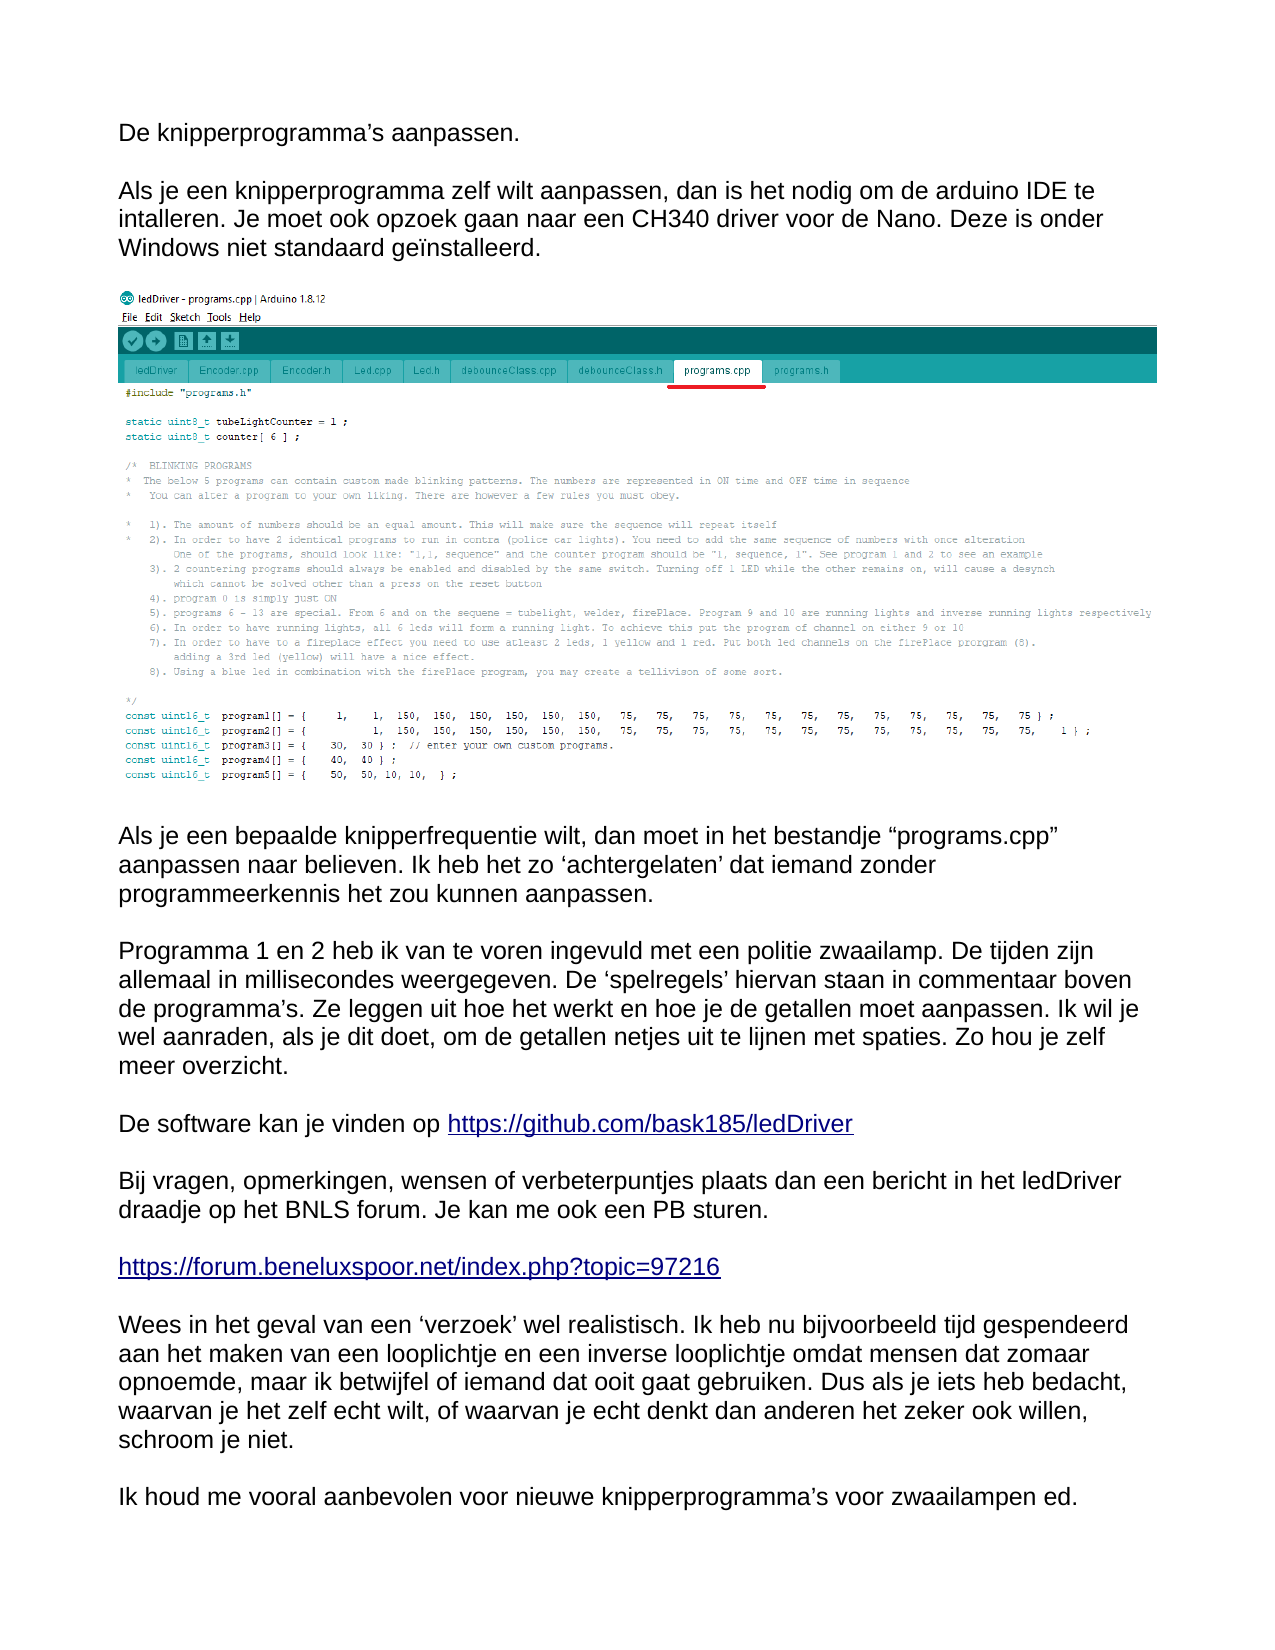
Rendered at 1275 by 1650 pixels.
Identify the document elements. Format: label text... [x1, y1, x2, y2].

picture [118, 290, 1157, 793]
text De software kan je vinden op https://github.com/bask185/ledDriver [118, 1108, 1157, 1137]
text Als je een knipperprogramma zelf wilt aanpassen, dan is het nodig om de arduino IDE te intalleren. Je moet ook opzoek gaan naar een CH340 driver voor de Nano. Deze is onder Windows niet standaard geïnstalleerd. [118, 176, 1157, 262]
text De knipperprogramma’s aanpassen. [118, 118, 1157, 147]
text Bij vragen, opmerkingen, wensen of verbeterpuntjes plaats dan een bericht in het ledDriver draadje op het BNLS forum. Je kan me ook een PB sturen. [118, 1166, 1157, 1223]
text Wees in het geval van een ‘verzoek’ wel realistisch. Ik heb nu bijvoorbeeld tijd gespendeerd aan het maken van een looplichtje en een inverse looplichtje omdat mensen dat zomaar opnoemde, maar ik betwijfel of iemand dat ooit gaat gebruiken. Dus als je iets heb bedacht, waarvan je het zelf echt wilt, of waarvan je echt denkt dan anderen het zeker ook willen, schroom je niet. [118, 1310, 1157, 1453]
text Programma 1 en 2 heb ik van te voren ingevuld met een politie zwaailamp. De tijden zijn allemaal in millisecondes weergegeven. De ‘spelregels’ hiervan staan in commentaar boven de programma’s. Ze leggen uit hoe het werkt en hoe je de getallen moet aanpassen. Ik wil je wel aanraden, als je dit doet, om de getallen netjes uit te lijnen met spaties. Zo hou je zelf meer overzicht. [118, 936, 1157, 1080]
text Als je een bepaalde knipperfrequentie wilt, dan moet in het bestandje “programs.cpp” aanpassen naar believen. Ik heb het zo ‘achtergelaten’ dat iemand zonder programmeerkennis het zou kunnen aanpassen. [118, 821, 1157, 907]
text Ik houd me vooral aanbevolen voor nieuwe knipperprogramma’s voor zwaailampen ed. [118, 1482, 1157, 1511]
text https://forum.beneluxspoor.net/index.php?topic=97216 [118, 1252, 1157, 1281]
